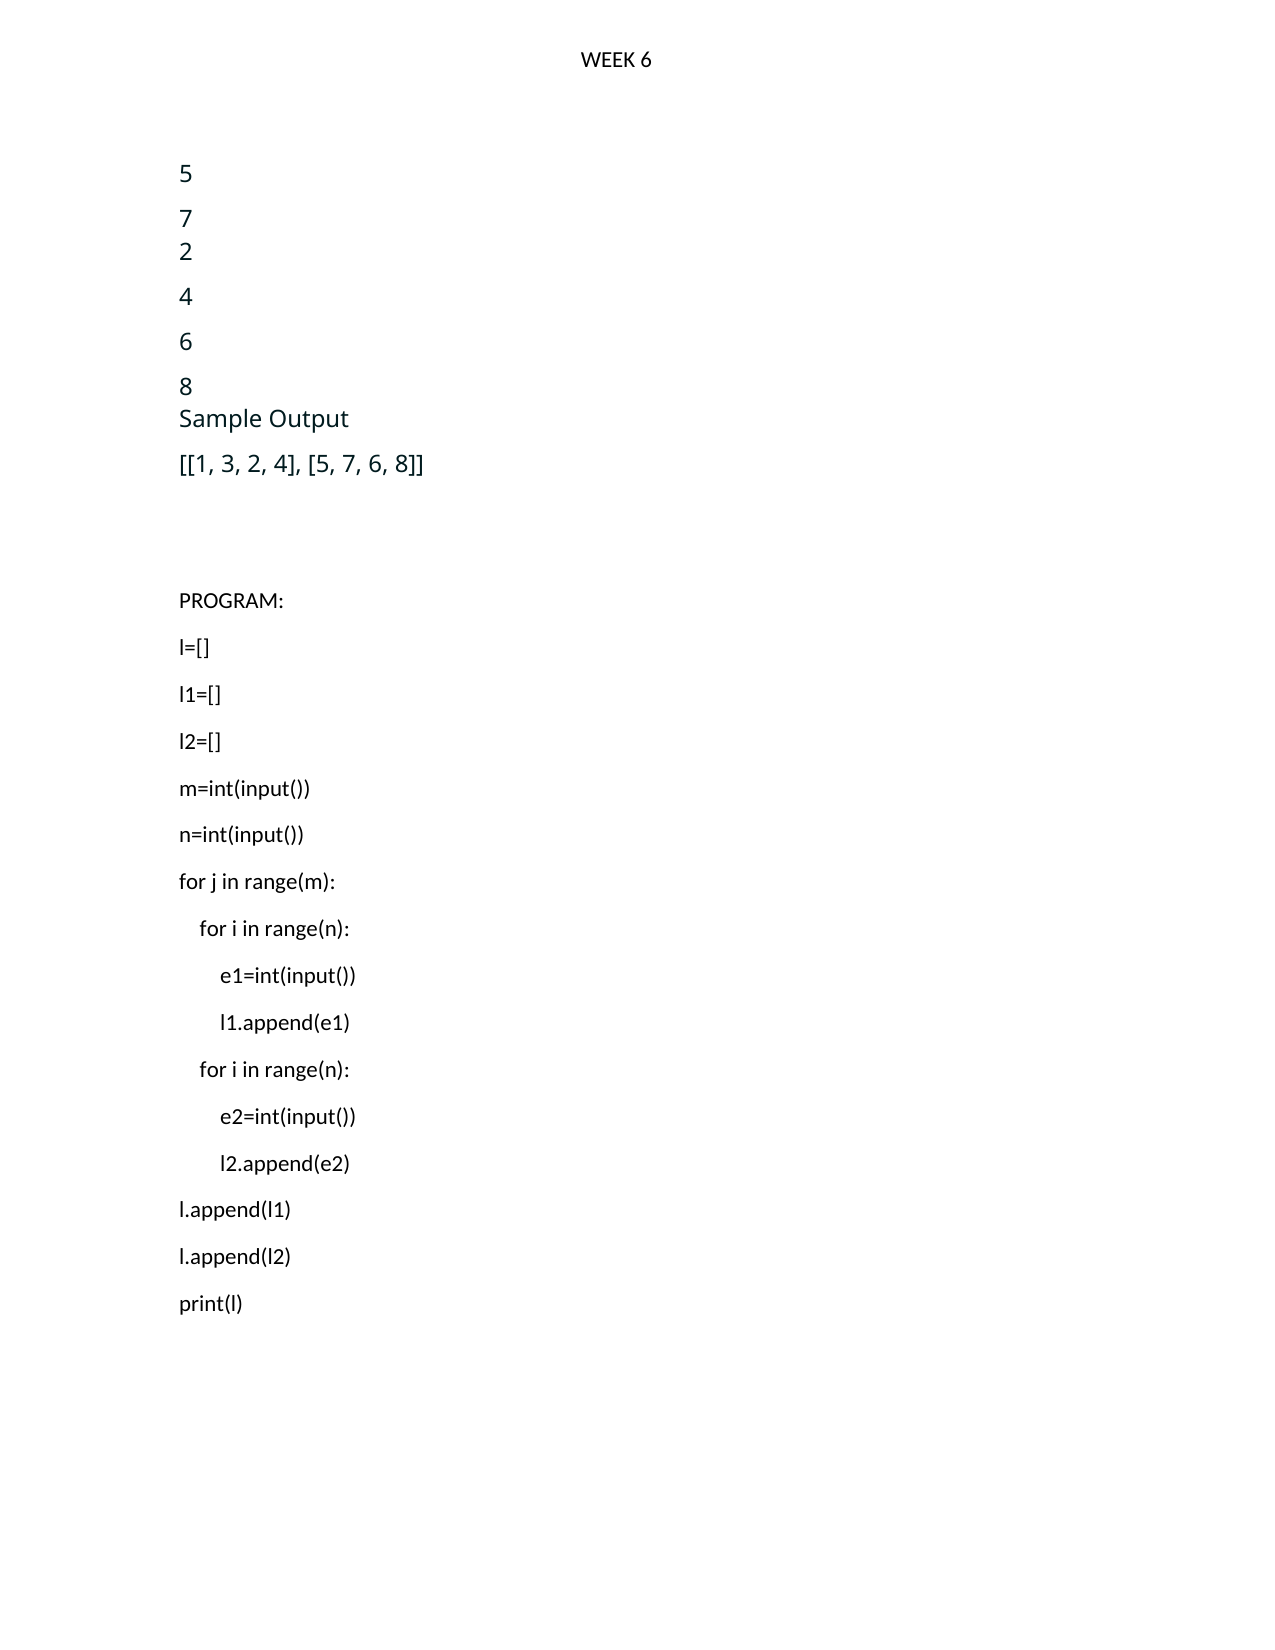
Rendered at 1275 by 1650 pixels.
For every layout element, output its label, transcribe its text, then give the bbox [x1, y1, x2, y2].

text e2=int(input()) [179, 1102, 1096, 1130]
text PROGRAM: [179, 586, 1096, 614]
text m=int(input()) [179, 774, 1096, 802]
text l2=[] [179, 727, 1096, 755]
text 4 [179, 279, 1096, 312]
text for j in range(m): [179, 867, 1096, 895]
text for i in range(n): [179, 914, 1096, 942]
text 8 Sample Output [179, 369, 1096, 435]
text l.append(l2) [179, 1242, 1096, 1270]
text l.append(l1) [179, 1196, 1096, 1223]
text 6 [179, 324, 1096, 357]
text l1.append(e1) [179, 1008, 1096, 1036]
text for i in range(n): [179, 1055, 1096, 1083]
text l2.append(e2) [179, 1149, 1096, 1177]
text print(l) [179, 1289, 1096, 1317]
text l=[] [179, 633, 1096, 661]
text [[1, 3, 2, 4], [5, 7, 6, 8]] [179, 447, 1096, 480]
text n=int(input()) [179, 821, 1096, 848]
text 7 2 [179, 202, 1096, 267]
text e1=int(input()) [179, 961, 1096, 989]
text l1=[] [179, 680, 1096, 708]
text 5 [179, 157, 1096, 189]
